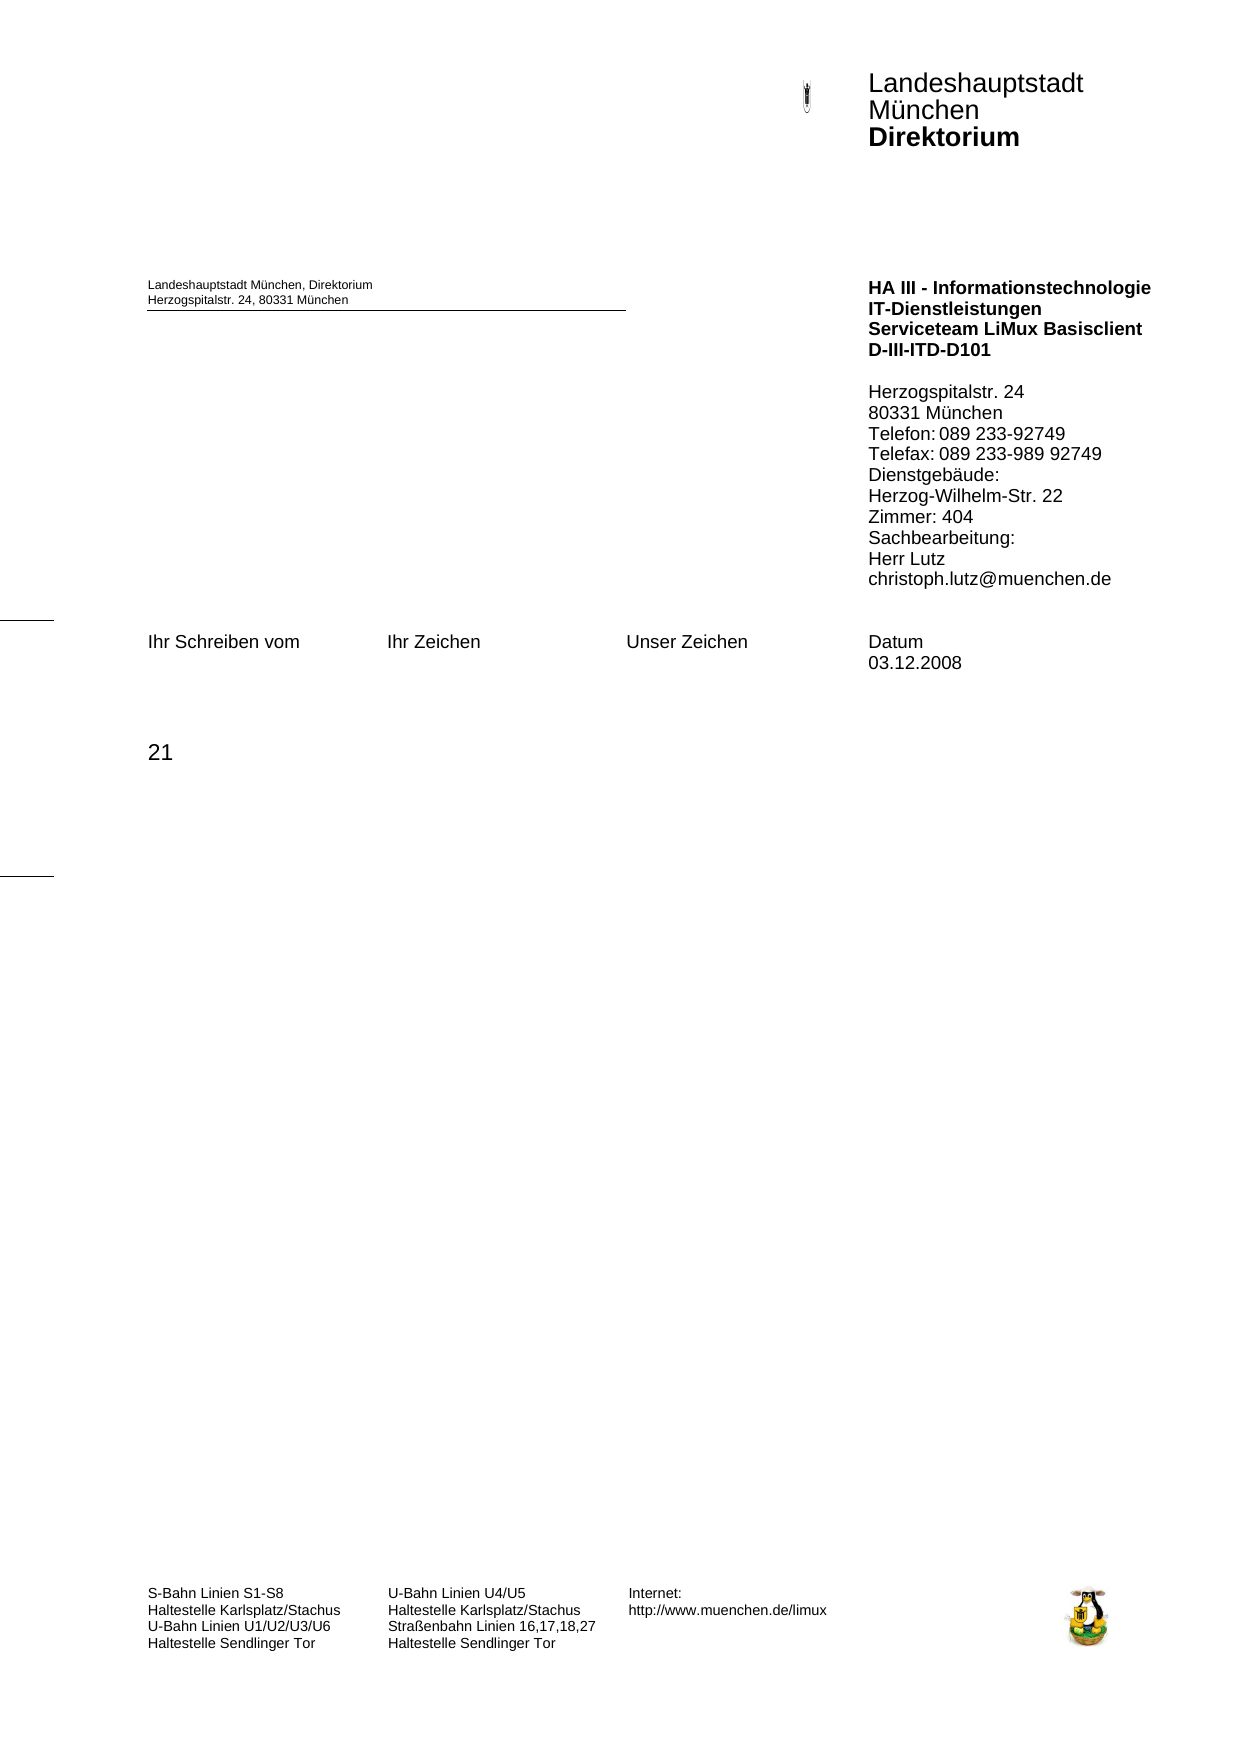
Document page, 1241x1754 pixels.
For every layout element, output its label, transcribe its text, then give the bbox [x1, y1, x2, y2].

text Direktorium [868, 125, 1199, 152]
table_header S-Bahn Linien S1-S8 Haltestelle Karlsplatz/Stachus U-Bahn Linien U1/U2/U3/U6 Haltestelle Sendlinger Tor [148, 1551, 388, 1652]
text D-III-ITD-D101 [868, 340, 1199, 361]
table_header U-Bahn Linien U4/U5 Haltestelle Karlsplatz/Stachus Straßenbahn Linien 16,17,18,27 Haltestelle Sendlinger Tor [388, 1551, 628, 1652]
text Ihr Zeichen [387, 632, 593, 653]
text 21 [148, 738, 1109, 766]
table_header [869, 1551, 1110, 1652]
picture [1063, 1585, 1109, 1647]
text Unser Zeichen [626, 632, 833, 653]
text Landeshauptstadt [868, 71, 1199, 98]
text 03.12.2008 [868, 653, 1108, 673]
text Datum [868, 632, 1108, 653]
text Herzogspitalstr. 24, 80331 München [148, 292, 626, 307]
picture [803, 80, 811, 113]
text Herzogspitalstr. 24 80331 München Telefon: 089 233-92749 Telefax: 089 233-989 92749 Dienstgebäude: Herzog-Wilhelm-Str. 22 Zimmer: 404 Sachbearbeitung: Herr Lutz christoph.lutz@muenchen.de [868, 382, 1199, 590]
table_header Internet: http://www.muenchen.de/limux [628, 1551, 869, 1652]
text München [868, 98, 1199, 125]
text Ihr Schreiben vom [148, 632, 354, 653]
text Landeshauptstadt München, Direktorium [148, 277, 626, 292]
text HA III - Informationstechnologie IT-Dienstleistungen Serviceteam LiMux Basisclient [868, 277, 1199, 340]
